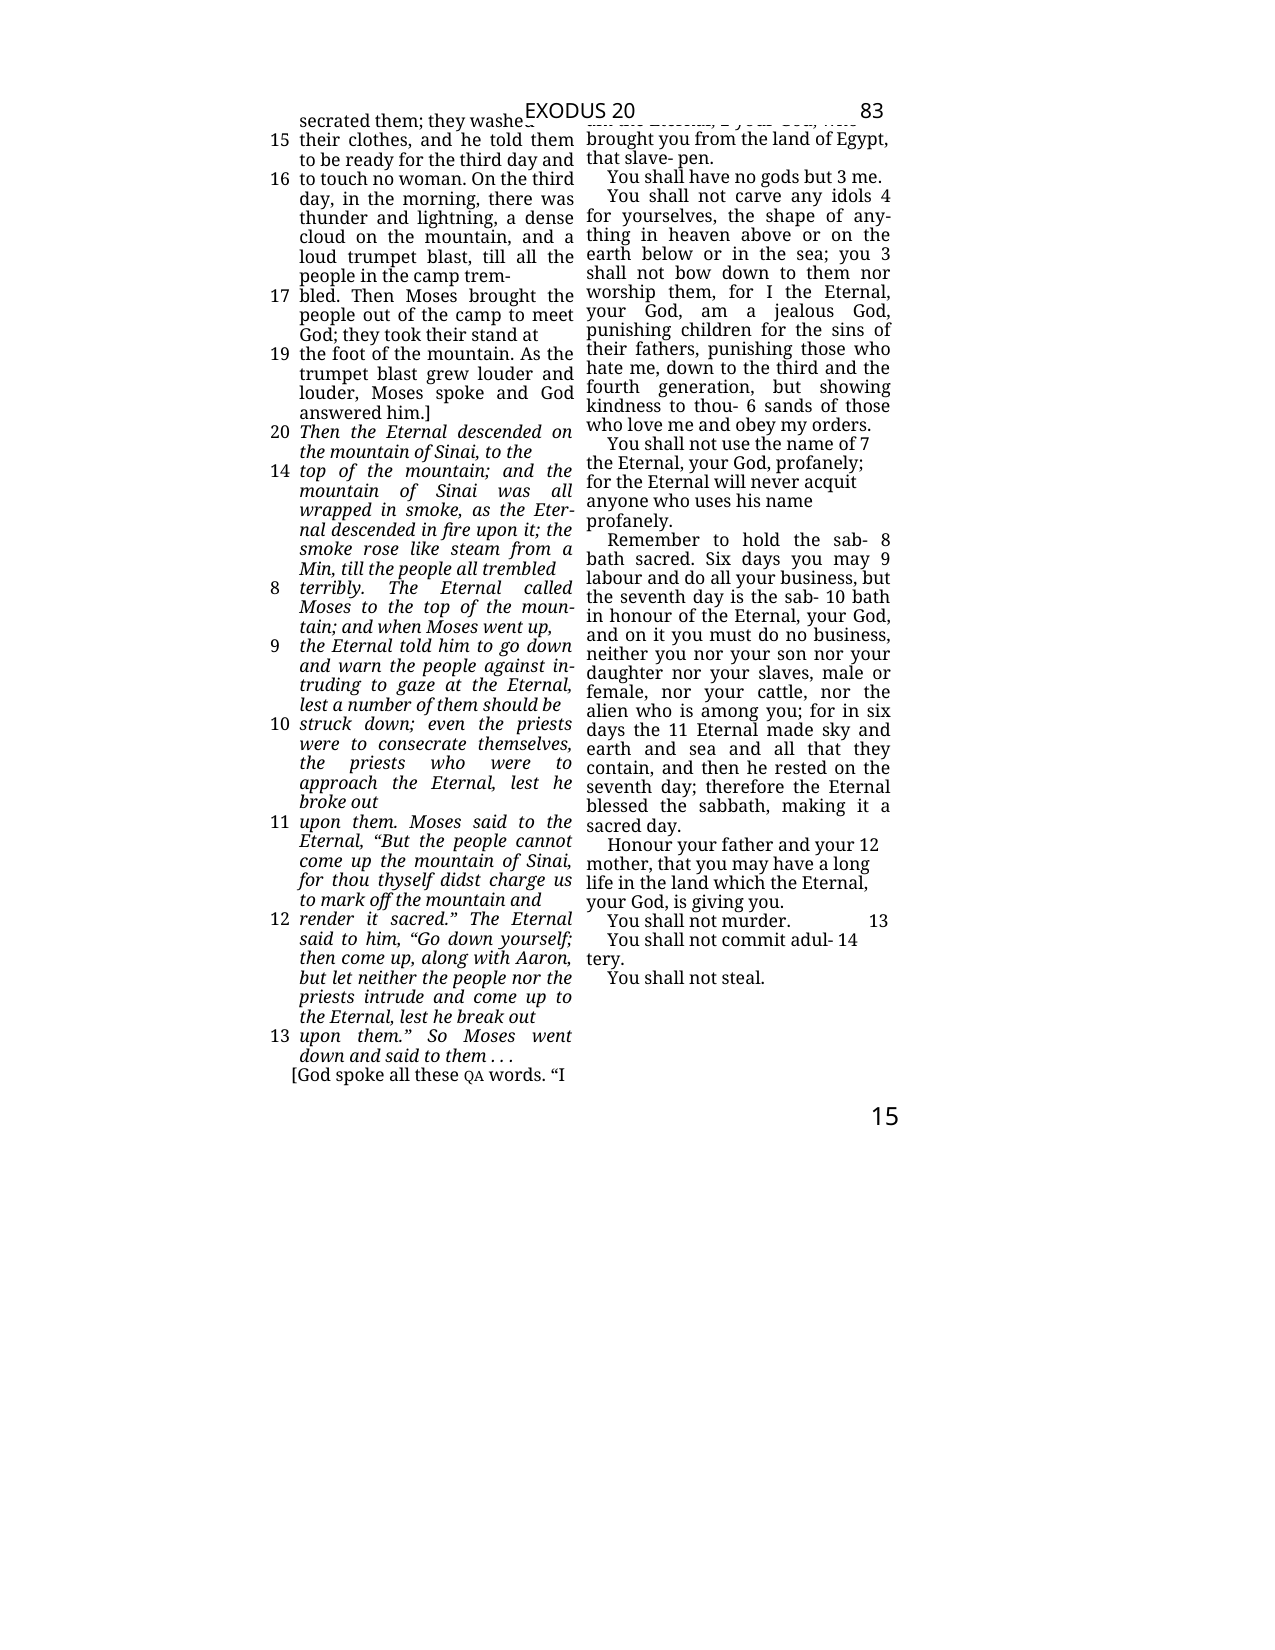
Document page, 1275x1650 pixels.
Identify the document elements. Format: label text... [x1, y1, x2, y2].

list render it sacred.” The Eternal said to him, “Go down yourself; then come up, along with Aaron, but let neither the people nor the priests intrude and come up to the Eternal, lest he break out [270, 910, 574, 1027]
list [So Moses went down the mountain to the people and con­secrated them; they washed [270, 111, 574, 131]
list terribly. The Eternal called Moses to the top of the moun­tain; and when Moses went up, [270, 579, 574, 637]
list Then the Eternal descended on the mountain of Sinai, to the [270, 423, 574, 462]
list bled. Then Moses brought the people out of the camp to meet God; they took their stand at [270, 287, 574, 345]
text You shall not use the name of 7 the Eternal, your God, pro­fanely; for the Eternal will never acquit anyone who uses his name profanely. [586, 436, 891, 531]
list the Eternal told him to go down and warn the people against in­truding to gaze at the Eternal, lest a number of them should be [270, 637, 574, 715]
list upon them. Moses said to the Eternal, “But the people cannot come up the mountain of Sinai, for thou thyself didst charge us to mark off the mountain and [270, 813, 574, 910]
list the foot of the mountain. As the trumpet blast grew louder and louder, Moses spoke and God answered him.] [270, 345, 574, 423]
text You shall not murder. 13 [607, 912, 891, 931]
text [God spoke all these qa words. “I am the Eternal, 2 your God, who brought you from the land of Egypt, that slave- pen. [270, 1066, 574, 1085]
list top of the mountain; and the mountain of Sinai was all wrapped in smoke, as the Eter­nal descended in fire upon it; the smoke rose like steam from a Min, till the people all trembled [270, 462, 574, 579]
list their clothes, and he told them to be ready for the third day and [270, 131, 574, 170]
text You shall not steal. [607, 969, 891, 988]
text Honour your father and your 12 mother, that you may have a long life in the land which the Eternal, your God, is giving you. [586, 836, 891, 912]
text You shall have no gods but 3 me. [586, 169, 891, 188]
list to touch no woman. On the third day, in the morning, there was thunder and lightning, a dense cloud on the mountain, and a loud trumpet blast, till all the people in the camp trem- [270, 170, 574, 287]
text [God spoke all these qa words. “I am the Eternal, 2 your God, who brought you from the land of Egypt, that slave- pen. [586, 111, 891, 169]
list struck down; even the priests were to consecrate themselves, the priests who were to approach the Eternal, lest he broke out [270, 715, 574, 813]
text Remember to hold the sab- 8 bath sacred. Six days you may 9 labour and do all your business, but the seventh day is the sab- 10 bath in honour of the Eternal, your God, and on it you must do no business, neither you nor your son nor your daughter nor your slaves, male or female, nor your cattle, nor the alien who is among you; for in six days the 11 Eternal made sky and earth and sea and all that they contain, and then he rested on the sev­enth day; therefore the Eternal blessed the sabbath, making it a sacred day. [586, 531, 891, 836]
list upon them.” So Moses went down and said to them . . . [270, 1027, 574, 1066]
text You shall not carve any idols 4 for yourselves, the shape of any­thing in heaven above or on the earth below or in the sea; you 3 shall not bow down to them nor worship them, for I the Eternal, your God, am a jealous God, punishing children for the sins of their fathers, punishing those who hate me, down to the third and the fourth generation, but showing kindness to thou- 6 sands of those who love me and obey my orders. [586, 188, 891, 436]
text You shall not commit adul- 14 tery. [586, 931, 891, 969]
